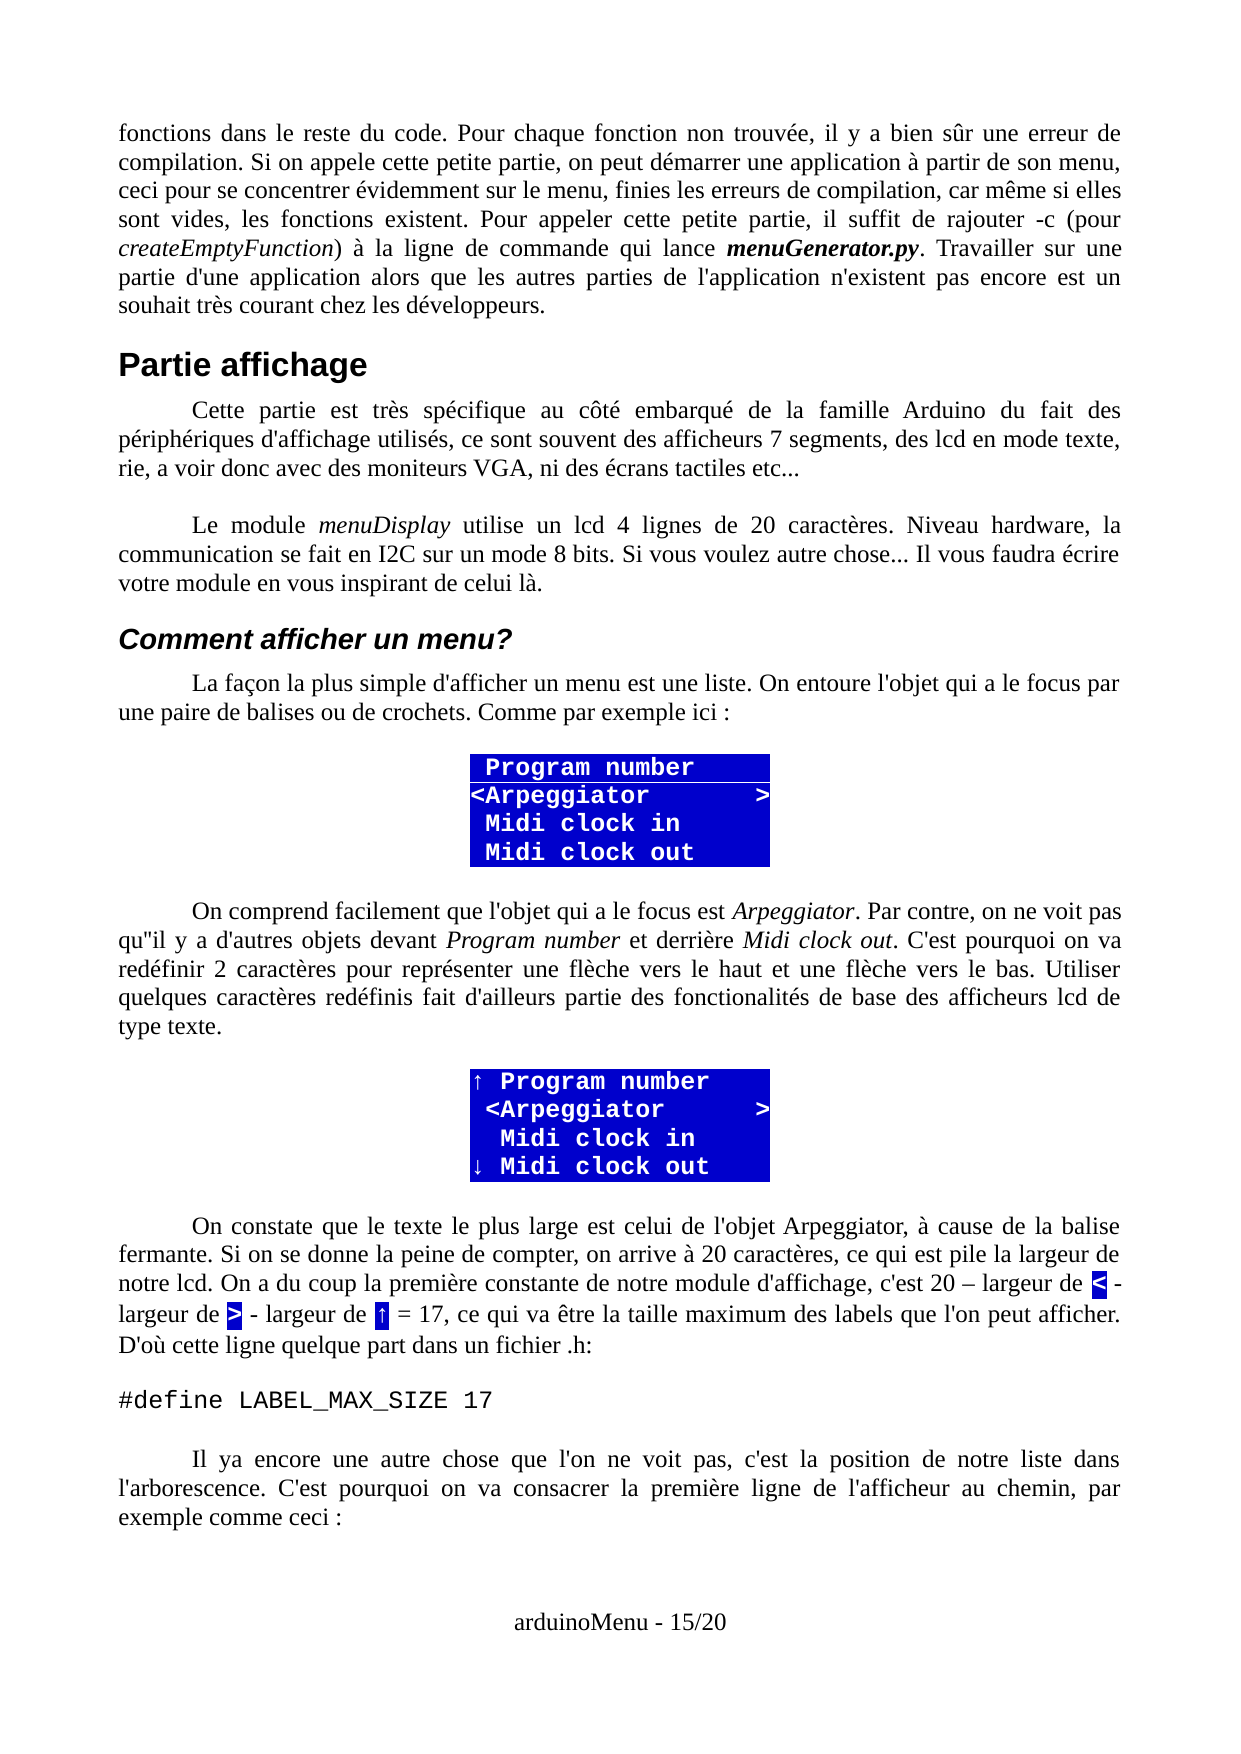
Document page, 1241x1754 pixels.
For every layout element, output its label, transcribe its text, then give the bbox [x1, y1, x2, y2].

text Cette partie est très spécifique au côté embarqué de la famille Arduino du fait des périphériques d'affichage utilisés, ce sont souvent des afficheurs 7 segments, des lcd en mode texte, rie, a voir donc avec des moniteurs VGA, ni des écrans tactiles etc... [118, 396, 1122, 482]
text On comprend facilement que l'objet qui a le focus est Arpeggiator. Par contre, on ne voit pas qu''il y a d'autres objets devant Program number et derrière Midi clock out. C'est pourquoi on va redéfinir 2 caractères pour représenter une flèche vers le haut et une flèche vers le bas. Utiliser quelques caractères redéfinis fait d'ailleurs partie des fonctionalités de base des afficheurs lcd de type texte. [118, 896, 1122, 1040]
text Il ya encore une autre chose que l'on ne voit pas, c'est la position de notre liste dans l'arborescence. C'est pourquoi on va consacrer la première ligne de l'afficheur au chemin, par exemple comme ceci : [118, 1444, 1122, 1531]
subtitle Partie affichage [118, 344, 1122, 383]
text La façon la plus simple d'afficher un menu est une liste. On entoure l'objet qui a le focus par une paire de balises ou de crochets. Comme par exemple ici : [118, 668, 1122, 725]
text fonctions dans le reste du code. Pour chaque fonction non trouvée, il y a bien sûr une erreur de compilation. Si on appele cette petite partie, on peut démarrer une application à partir de son menu, ceci pour se concentrer évidemment sur le menu, finies les erreurs de compilation, car même si elles sont vides, les fonctions existent. Pour appeler cette petite partie, il suffit de rajouter -c (pour createEmptyFunction) à la ligne de commande qui lance menuGenerator.py. Travailler sur une partie d'une application alors que les autres parties de l'application n'existent pas encore est un souhait très courant chez les développeurs. [118, 118, 1122, 319]
text Program number [118, 754, 1122, 782]
text <Arpeggiator > [118, 782, 1122, 811]
text Midi clock out [118, 839, 1122, 867]
text #define LABEL_MAX_SIZE 17 [118, 1387, 1122, 1416]
text ↑ Program number [118, 1069, 1122, 1097]
text Le module menuDisplay utilise un lcd 4 lignes de 20 caractères. Niveau hardware, la communication se fait en I2C sur un mode 8 bits. Si vous voulez autre chose... Il vous faudra écrire votre module en vous inspirant de celui là. [118, 511, 1122, 597]
text <Arpeggiator > [118, 1097, 1122, 1125]
text On constate que le texte le plus large est celui de l'objet Arpeggiator, à cause de la balise fermante. Si on se donne la peine de compter, on arrive à 20 caractères, ce qui est pile la largeur de notre lcd. On a du coup la première constante de notre module d'affichage, c'est 20 – largeur de < - largeur de > - largeur de ↑ = 17, ce qui va être la taille maximum des labels que l'on peut afficher. D'où cette ligne quelque part dans un fichier .h: [118, 1211, 1122, 1359]
text ↓ Midi clock out [118, 1154, 1122, 1182]
subtitle Comment afficher un menu? [118, 622, 1122, 655]
text Midi clock in [118, 811, 1122, 839]
text Midi clock in [118, 1125, 1122, 1154]
